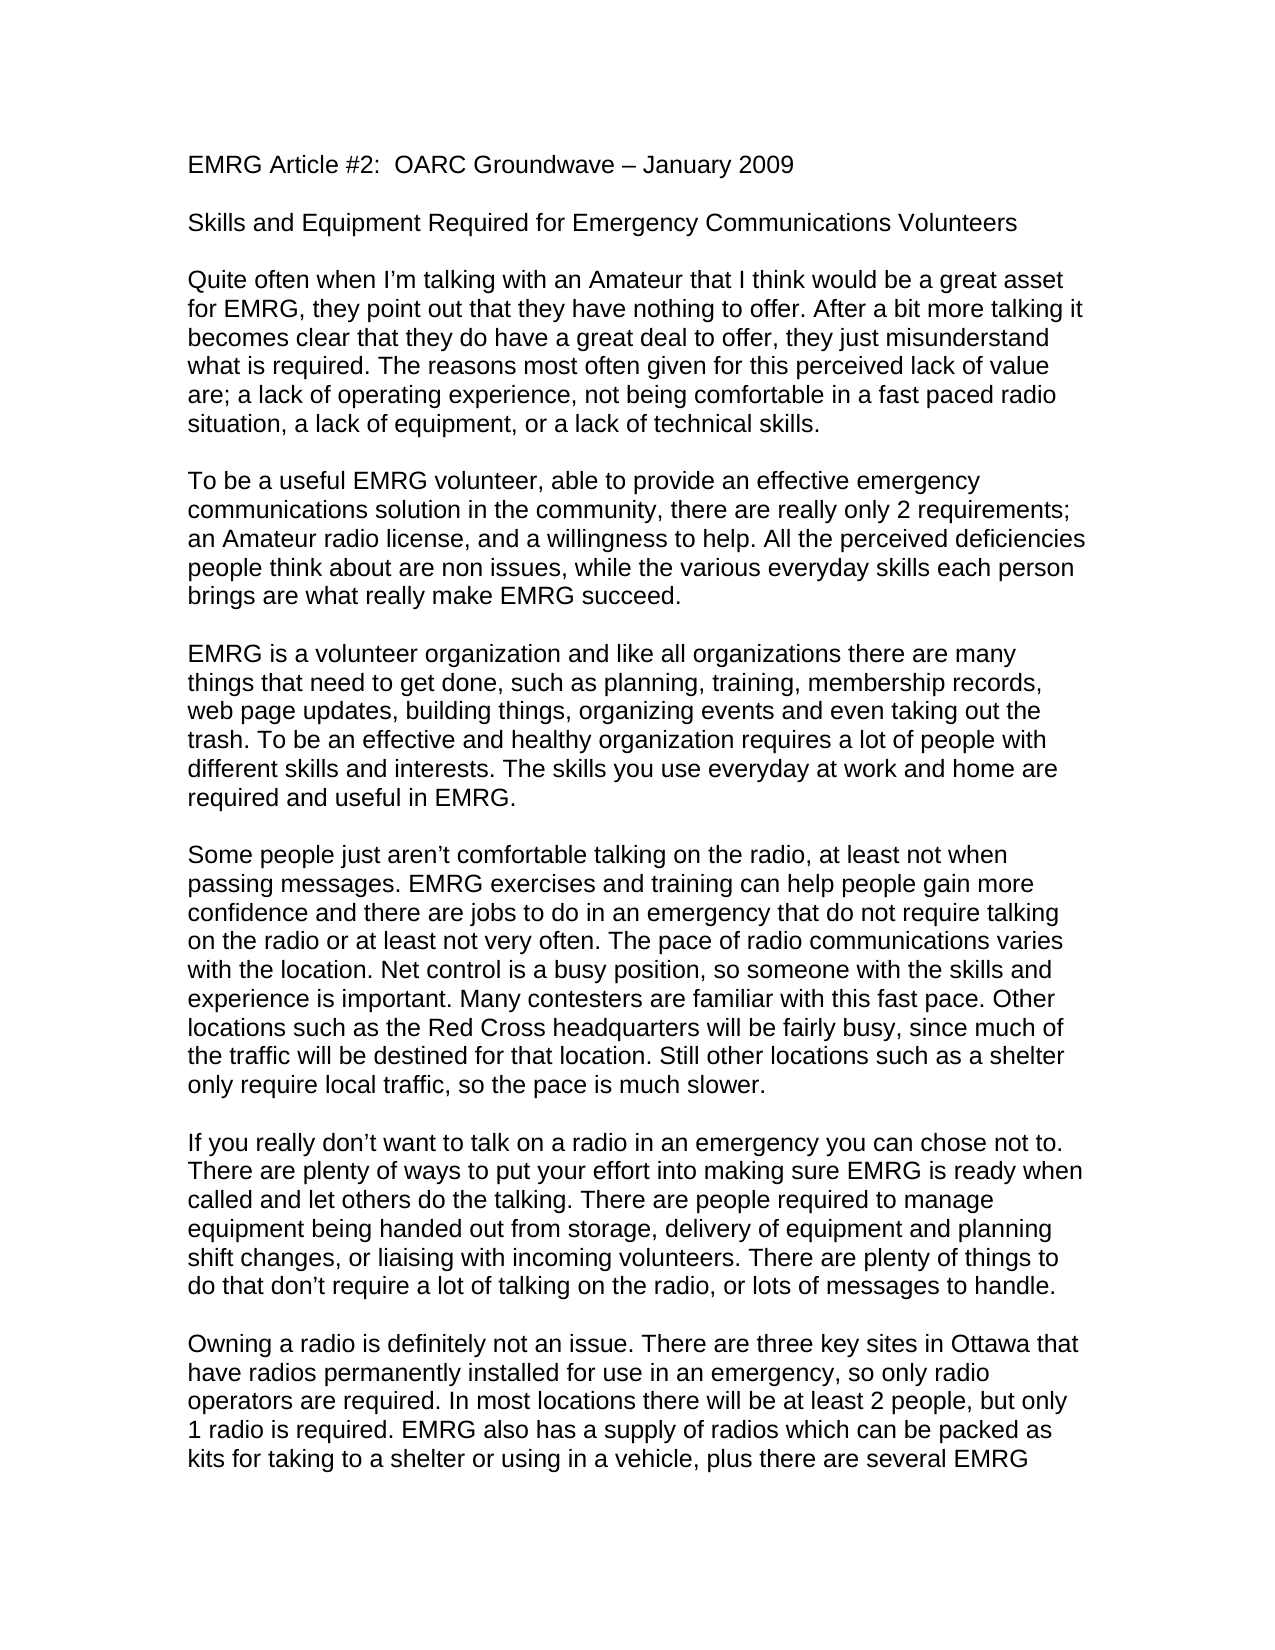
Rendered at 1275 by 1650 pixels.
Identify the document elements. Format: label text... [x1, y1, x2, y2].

text To be a useful EMRG volunteer, able to provide an effective emergency communications solution in the community, there are really only 2 requirements; an Amateur radio license, and a willingness to help. All the perceived deficiencies people think about are non issues, while the various everyday skills each person brings are what really make EMRG succeed. [187, 466, 1087, 610]
text Skills and Equipment Required for Emergency Communications Volunteers [187, 207, 1087, 236]
text If you really don’t want to talk on a radio in an emergency you can chose not to. There are plenty of ways to put your effort into making sure EMRG is ready when called and let others do the talking. There are people required to manage equipment being handed out from storage, delivery of equipment and planning shift changes, or liaising with incoming volunteers. There are plenty of things to do that don’t require a lot of talking on the radio, or lots of messages to handle. [187, 1127, 1087, 1300]
text Some people just aren’t comfortable talking on the radio, at least not when passing messages. EMRG exercises and training can help people gain more confidence and there are jobs to do in an emergency that do not require talking on the radio or at least not very often. The pace of radio communications varies with the location. Net control is a busy position, so someone with the skills and experience is important. Many contesters are familiar with this fast pace. Other locations such as the Red Cross headquarters will be fairly busy, since much of the traffic will be destined for that location. Still other locations such as a shelter only require local traffic, so the pace is much slower. [187, 840, 1087, 1099]
text Quite often when I’m talking with an Amateur that I think would be a great asset for EMRG, they point out that they have nothing to offer. After a bit more talking it becomes clear that they do have a great deal to offer, they just misunderstand what is required. The reasons most often given for this perceived lack of value are; a lack of operating experience, not being comfortable in a fast paced radio situation, a lack of equipment, or a lack of technical skills. [187, 265, 1087, 437]
text EMRG is a volunteer organization and like all organizations there are many things that need to get done, such as planning, training, membership records, web page updates, building things, organizing events and even taking out the trash. To be an effective and healthy organization requires a lot of people with different skills and interests. The skills you use everyday at work and home are required and useful in EMRG. [187, 639, 1087, 811]
text Owning a radio is definitely not an issue. There are three key sites in Ottawa that have radios permanently installed for use in an emergency, so only radio operators are required. In most locations there will be at least 2 people, but only 1 radio is required. EMRG also has a supply of radios which can be packed as kits for taking to a shelter or using in a vehicle, plus there are several EMRG [187, 1329, 1087, 1472]
text EMRG Article #2: OARC Groundwave – January 2009 [187, 150, 1087, 179]
